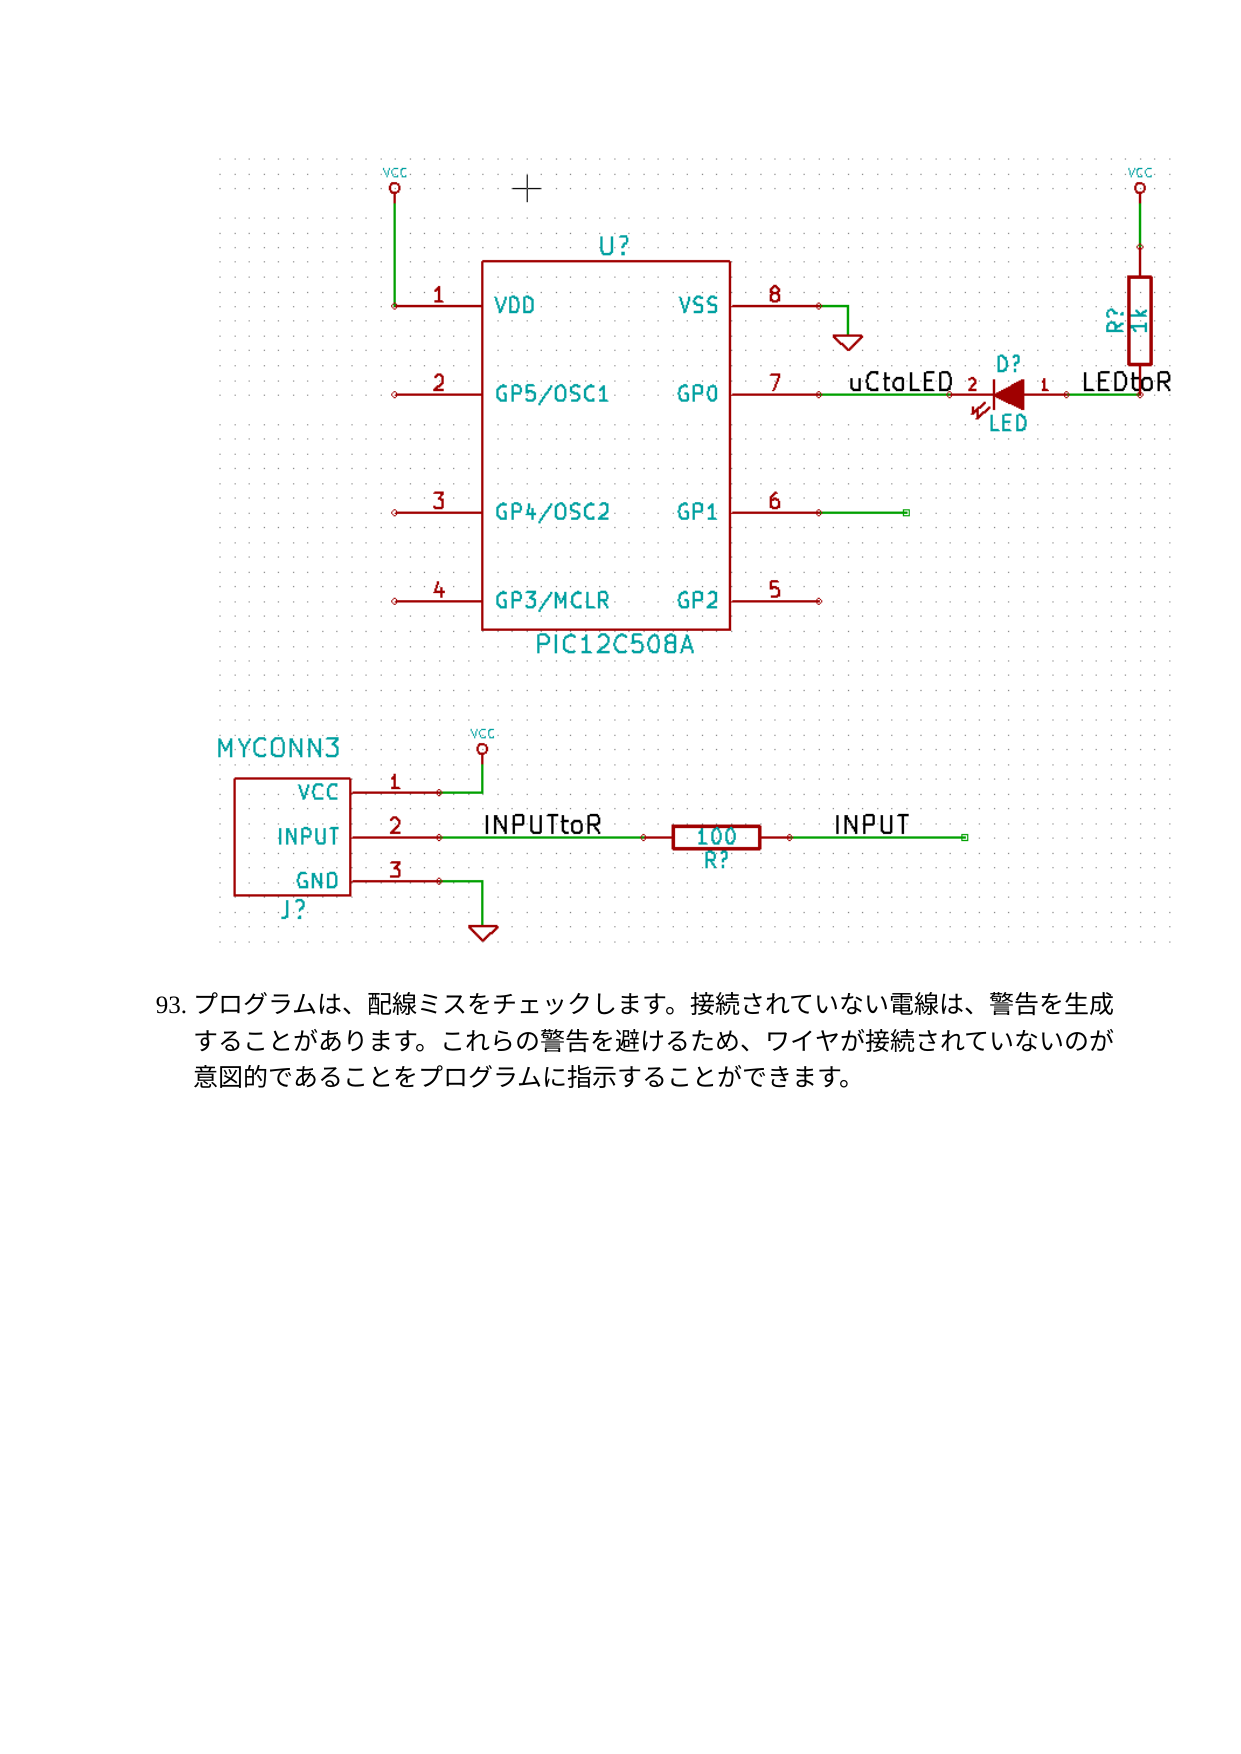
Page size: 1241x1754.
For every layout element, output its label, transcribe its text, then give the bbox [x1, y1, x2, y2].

list [156, 118, 1122, 960]
picture [209, 156, 1180, 951]
list プログラムは、配線ミスをチェックします。接続されていない電線は、警告を生成することがあります。これらの警告を避けるため、ワイヤが接続されていないのが意図的であることをプログラムに指示することができます。 [156, 985, 1122, 1093]
